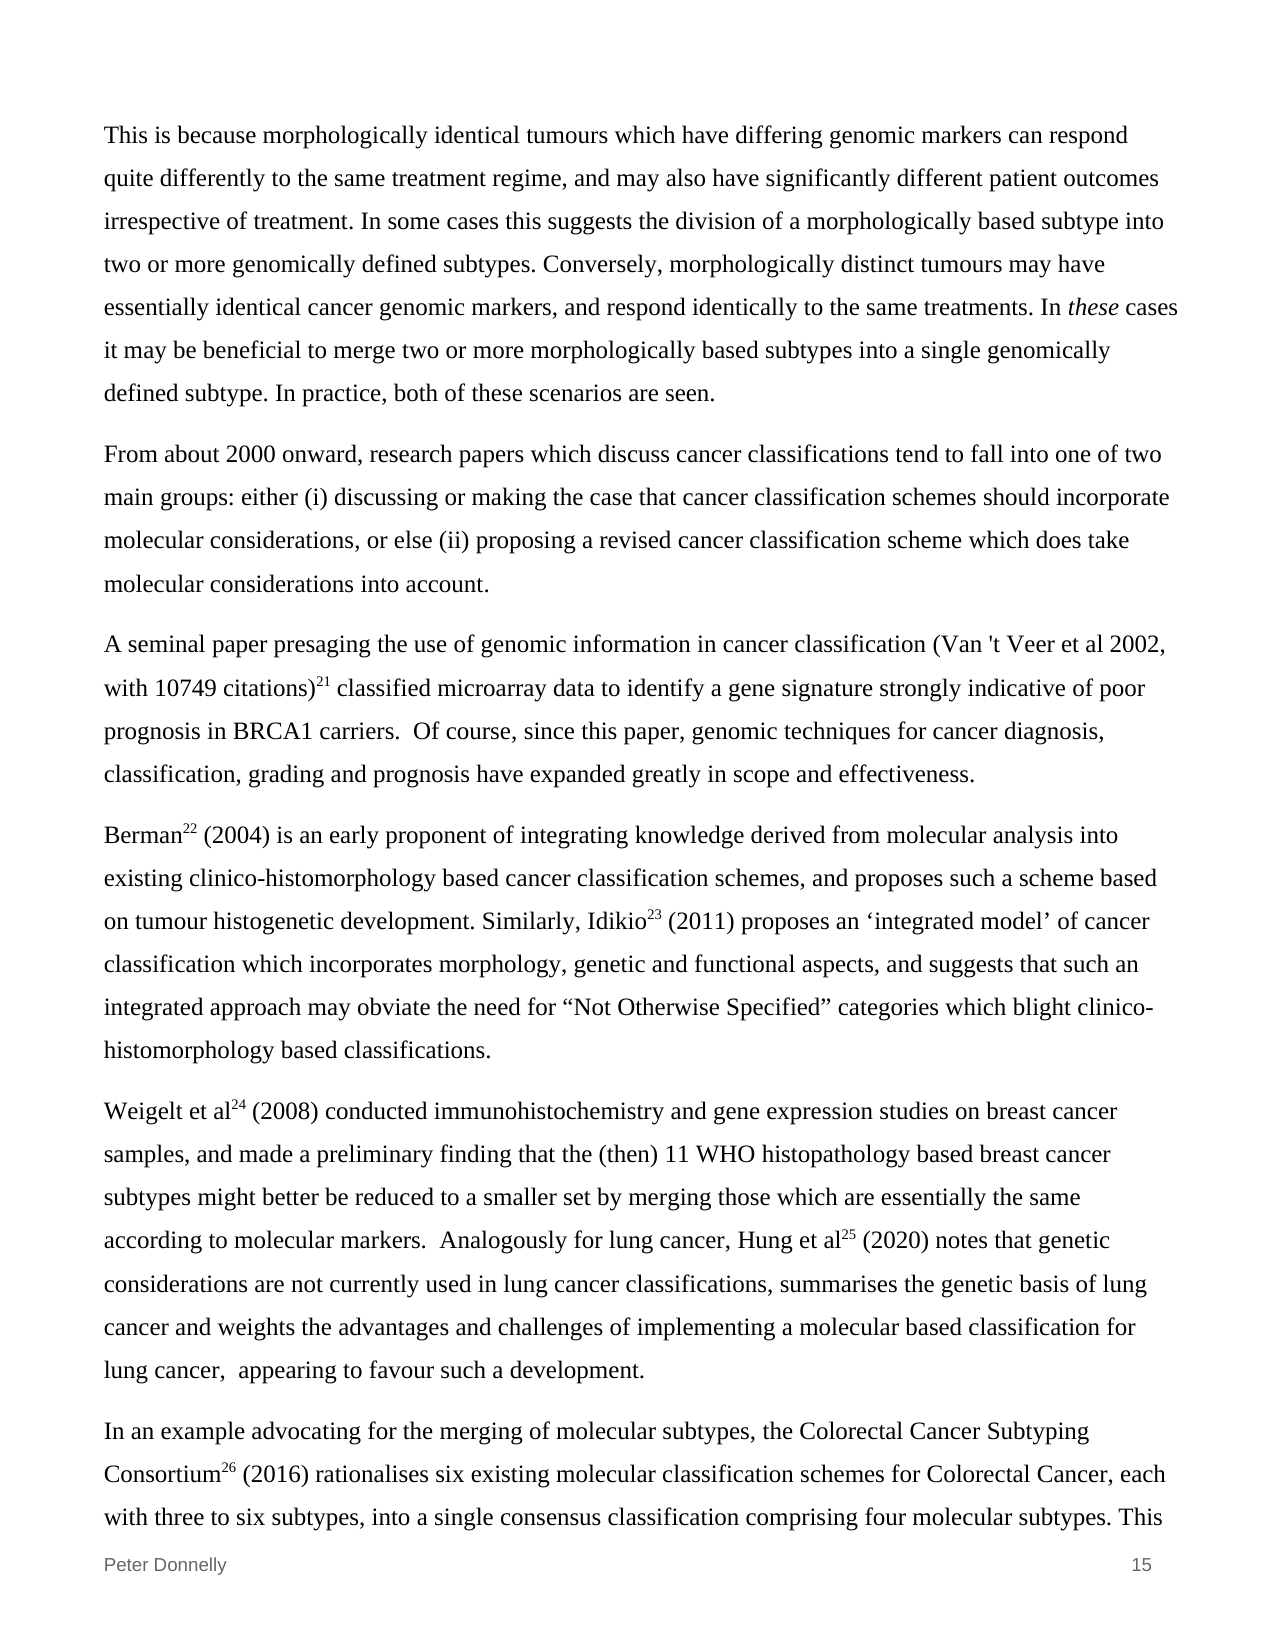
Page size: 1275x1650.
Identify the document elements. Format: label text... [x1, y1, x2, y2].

text This is because morphologically identical tumours which have differing genomic markers can respond quite differently to the same treatment regime, and may also have significantly different patient outcomes irrespective of treatment. In some cases this suggests the division of a morphologically based subtype into two or more genomically defined subtypes. Conversely, morphologically distinct tumours may have essentially identical cancer genomic markers, and respond identically to the same treatments. In these cases it may be beneficial to merge two or more morphologically based subtypes into a single genomically defined subtype. In practice, both of these scenarios are seen. [103, 120, 1181, 407]
text Weigelt et al (2008) conducted immunohistochemistry and gene expression studies on breast cancer samples, and made a preliminary finding that the (then) 11 WHO histopathology based breast cancer subtypes might better be reduced to a smaller set by merging those which are essentially the same according to molecular markers. Analogously for lung cancer, Hung et al (2020) notes that genetic considerations are not currently used in lung cancer classifications, summarises the genetic basis of lung cancer and weights the advantages and challenges of implementing a molecular based classification for lung cancer, appearing to favour such a development. [103, 1096, 1181, 1384]
text Berman (2004) is an early proponent of integrating knowledge derived from molecular analysis into existing clinico-histomorphology based cancer classification schemes, and proposes such a scheme based on tumour histogenetic development. Similarly, Idikio (2011) proposes an ‘integrated model’ of cancer classification which incorporates morphology, genetic and functional aspects, and suggests that such an integrated approach may obviate the need for “Not Otherwise Specified” categories which blight clinico-histomorphology based classifications. [103, 820, 1181, 1064]
text From about 2000 onward, research papers which discuss cancer classifications tend to fall into one of two main groups: either (i) discussing or making the case that cancer classification schemes should incorporate molecular considerations, or else (ii) proposing a revised cancer classification scheme which does take molecular considerations into account. [103, 439, 1181, 597]
text A seminal paper presaging the use of genomic information in cancer classification (Van 't Veer et al 2002, with 10749 citations) classified microarray data to identify a gene signature strongly indicative of poor prognosis in BRCA1 carriers. Of course, since this paper, genomic techniques for cancer diagnosis, classification, grading and prognosis have expanded greatly in scope and effectiveness. [103, 629, 1181, 788]
text In an example advocating for the merging of molecular subtypes, the Colorectal Cancer Subtyping Consortium (2016) rationalises six existing molecular classification schemes for Colorectal Cancer, each with three to six subtypes, into a single consensus classification comprising four molecular subtypes. This [103, 1416, 1181, 1531]
